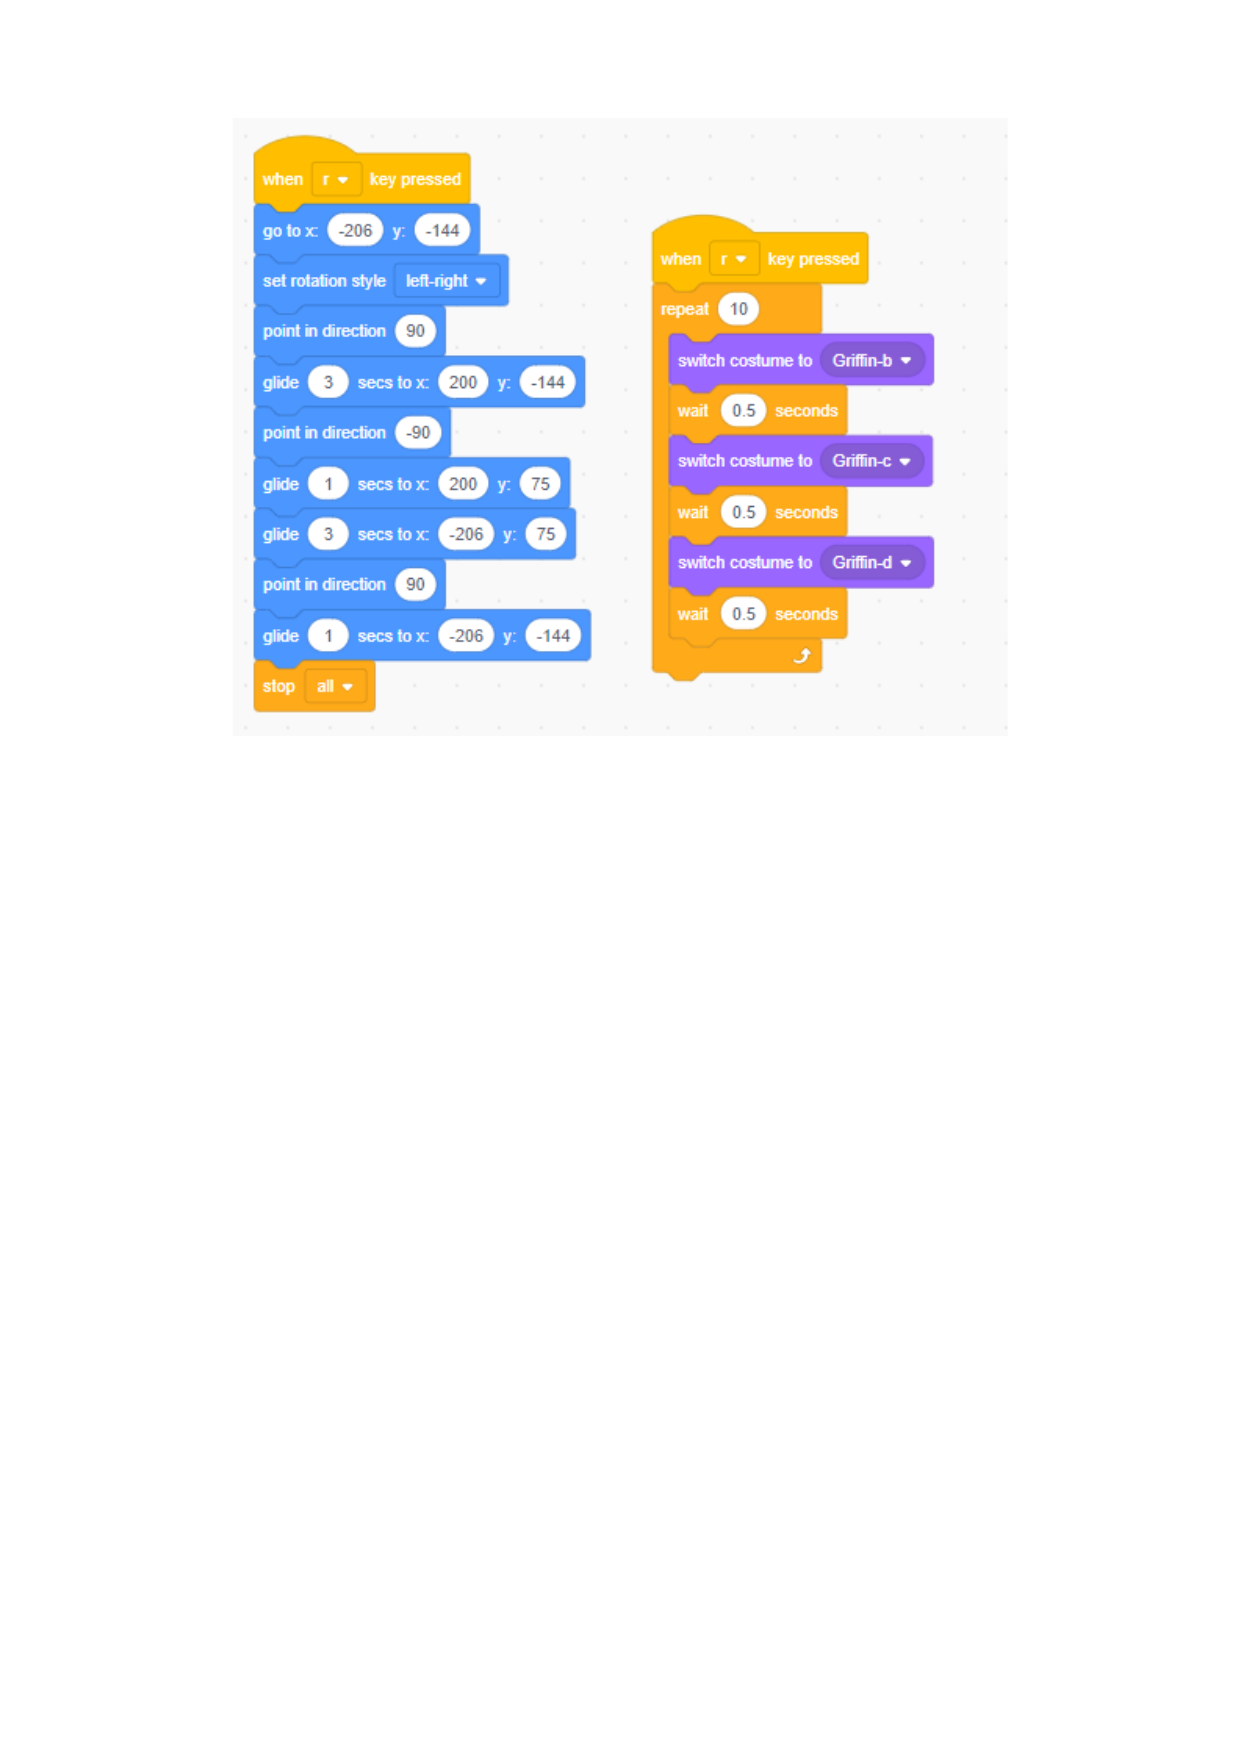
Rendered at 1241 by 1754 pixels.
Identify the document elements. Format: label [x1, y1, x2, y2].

picture [232, 118, 1008, 736]
